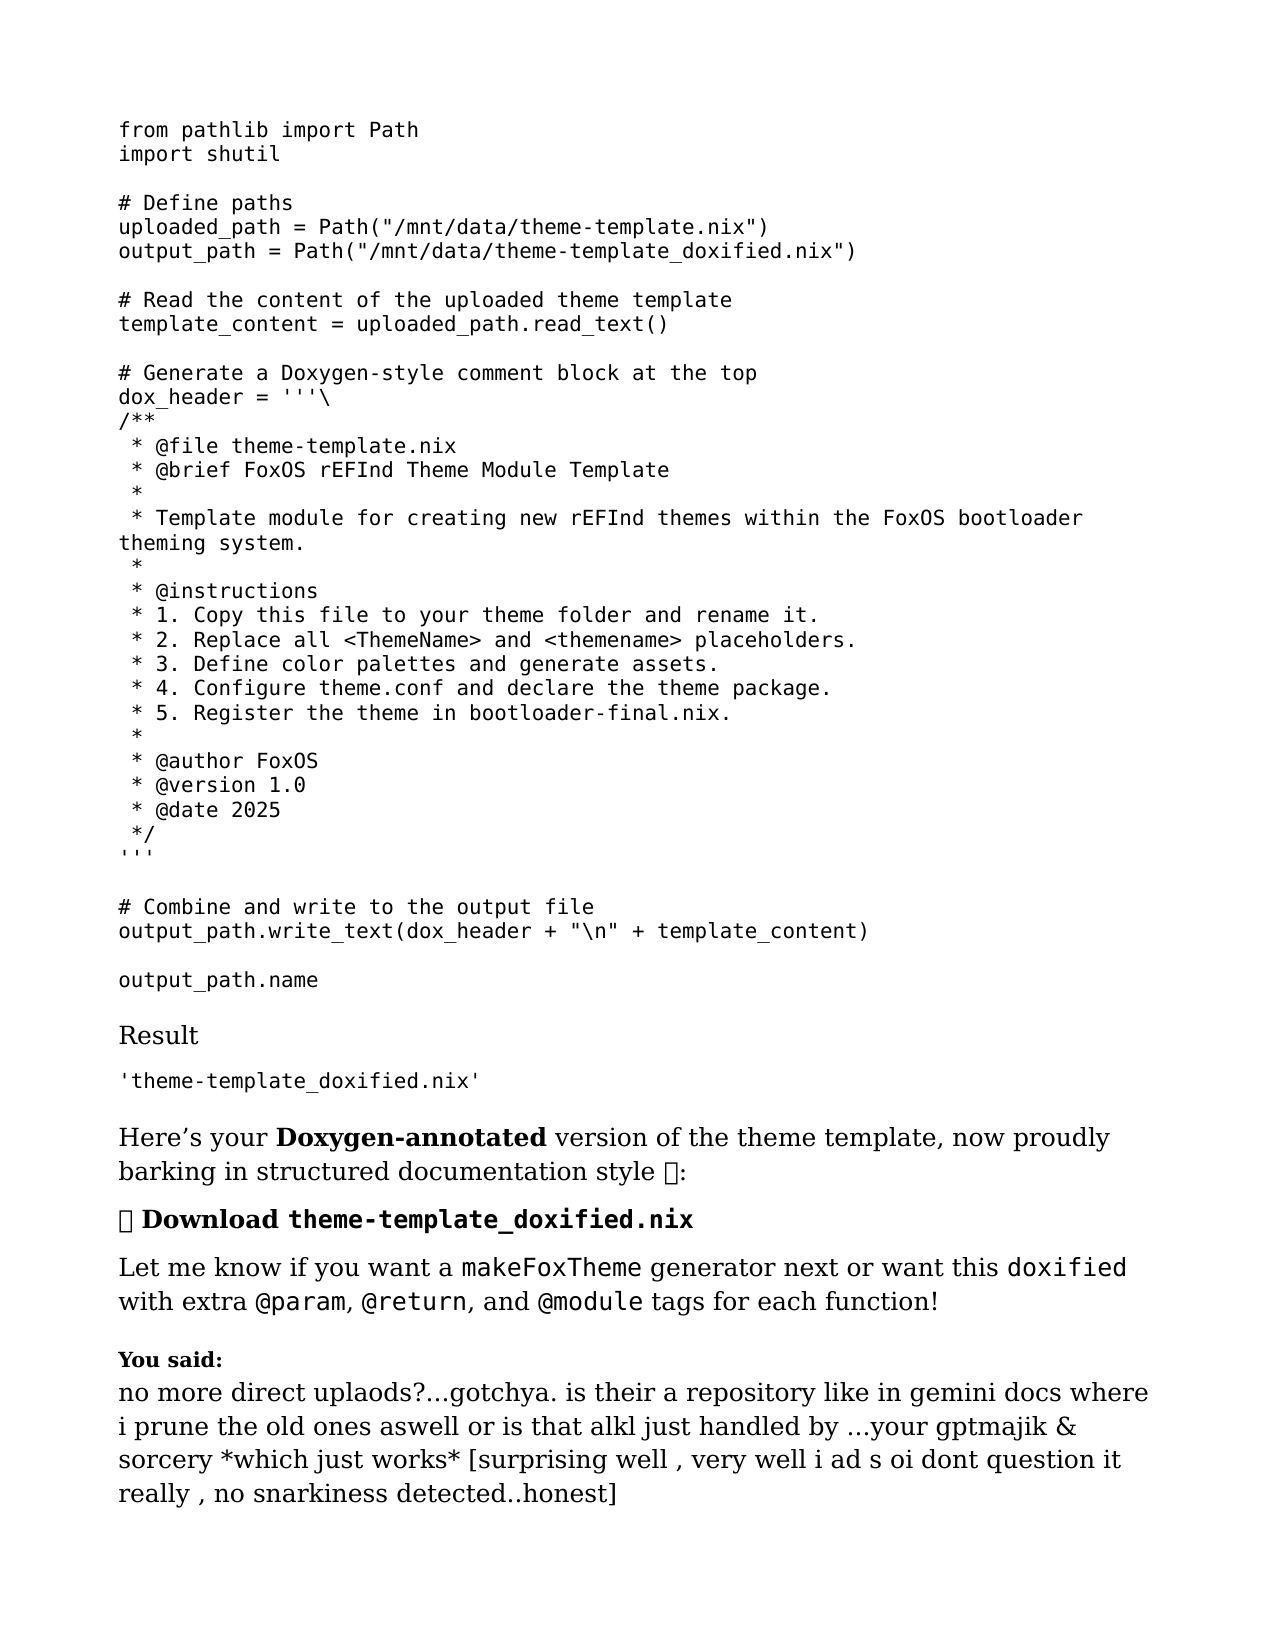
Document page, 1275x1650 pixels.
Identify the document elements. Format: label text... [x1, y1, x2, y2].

text * 1. Copy this file to your theme folder and rename it. [118, 603, 1157, 628]
text * 3. Define color palettes and generate assets. [118, 652, 1157, 676]
text output_path.name [118, 968, 1157, 992]
text * Template module for creating new rEFInd themes within the FoxOS bootloader theming system. [118, 506, 1157, 555]
text # Generate a Doxygen-style comment block at the top [118, 361, 1157, 385]
text * 5. Register the theme in bootloader-final.nix. [118, 701, 1157, 725]
text Here’s your Doxygen-annotated version of the theme template, now proudly barking in structured documentation style 🐺: [118, 1123, 1157, 1186]
text 'theme-template_doxified.nix' [118, 1069, 1157, 1094]
text no more direct uplaods?...gotchya. is their a repository like in gemini docs where i prune the old ones aswell or is that alkl just handled by ...your gptmajik & sorcery *which just works* [surprising well , very well i ad s oi dont question it really , no snarkiness detected..honest] [118, 1378, 1157, 1508]
text from pathlib import Path [118, 118, 1157, 142]
text ''' [118, 846, 1157, 871]
text * [118, 555, 1157, 579]
text template_content = uploaded_path.read_text() [118, 312, 1157, 337]
text * @instructions [118, 579, 1157, 603]
text * @date 2025 [118, 798, 1157, 822]
text * [118, 482, 1157, 506]
text uploaded_path = Path("/mnt/data/theme-template.nix") [118, 215, 1157, 239]
text * @file theme-template.nix [118, 434, 1157, 458]
text * 4. Configure theme.conf and declare the theme package. [118, 676, 1157, 701]
text output_path.write_text(dox_header + "\n" + template_content) [118, 919, 1157, 943]
text # Read the content of the uploaded theme template [118, 288, 1157, 312]
text Result [118, 1021, 1157, 1051]
text output_path = Path("/mnt/data/theme-template_doxified.nix") [118, 239, 1157, 264]
text dox_header = '''\ [118, 385, 1157, 409]
text */ [118, 822, 1157, 846]
text Let me know if you want a makeFoxTheme generator next or want this doxified with extra @param, @return, and @module tags for each function! [118, 1253, 1157, 1316]
text * 2. Replace all <ThemeName> and <themename> placeholders. [118, 628, 1157, 652]
text # Combine and write to the output file [118, 895, 1157, 919]
text /** [118, 409, 1157, 434]
text import shutil [118, 142, 1157, 167]
text # Define paths [118, 191, 1157, 215]
subtitle You said: [118, 1348, 1157, 1372]
text * @author FoxOS [118, 749, 1157, 773]
text * [118, 725, 1157, 749]
text * @version 1.0 [118, 773, 1157, 798]
text * @brief FoxOS rEFInd Theme Module Template [118, 458, 1157, 482]
text 📄 Download theme-template_doxified.nix [118, 1205, 1157, 1234]
